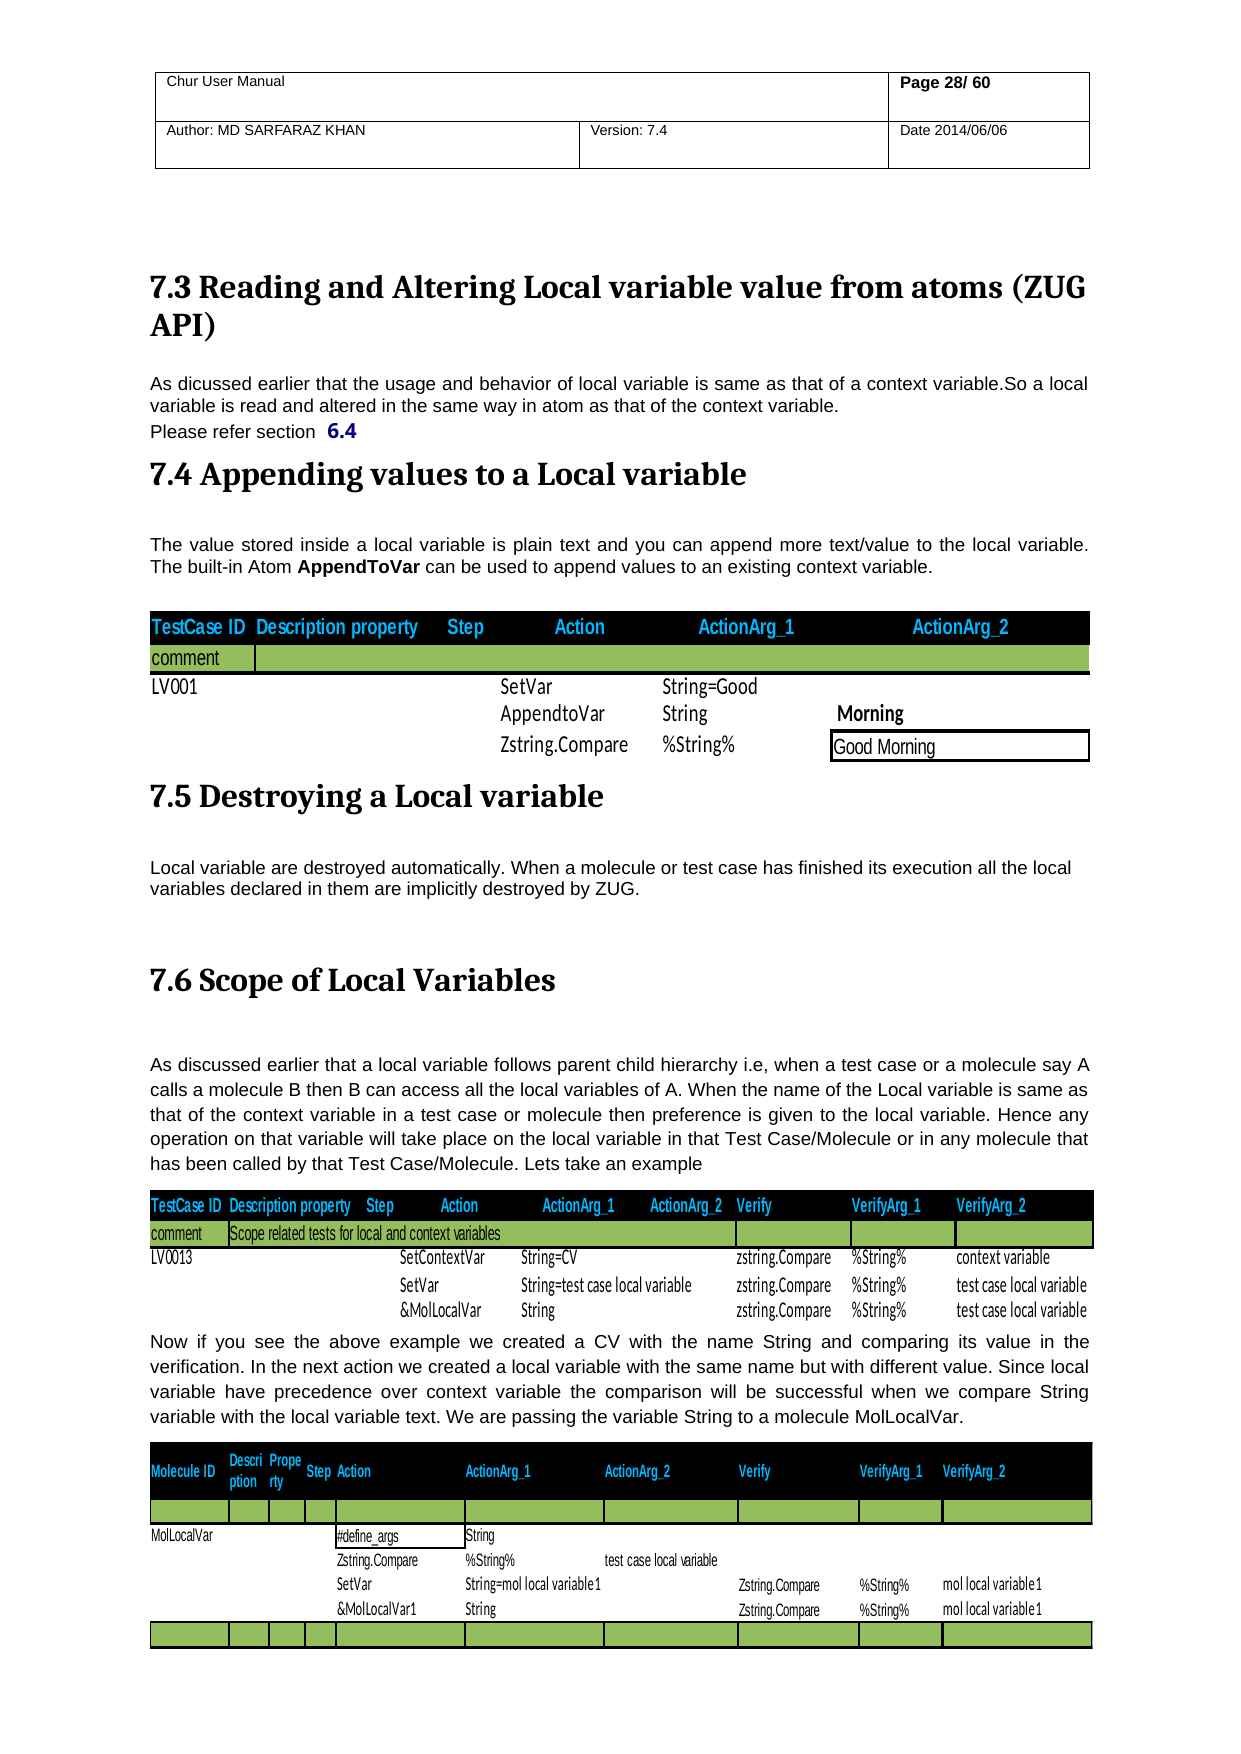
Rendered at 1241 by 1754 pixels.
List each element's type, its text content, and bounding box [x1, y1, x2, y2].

subtitle 7.4 Appending values to a Local variable [150, 455, 1090, 493]
text The value stored inside a local variable is plain text and you can append more text/value to the local variable. The built-in Atom AppendToVar can be used to append values to an existing context variable. [150, 534, 1090, 577]
text As dicussed earlier that the usage and behavior of local variable is same as that of a context variable.So a local variable is read and altered in the same way in atom as that of the context variable. [150, 373, 1090, 416]
subtitle 7.5 Destroying a Local variable [150, 778, 1090, 816]
text Please refer section 6.4 [150, 416, 1090, 445]
text As discussed earlier that a local variable follows parent child hierarchy i.e, when a test case or a molecule say A calls a molecule B then B can access all the local variables of A. When the name of the Local variable is same as that of the context variable in a test case or molecule then preference is given to the local variable. Hence any operation on that variable will take place on the local variable in that Test Case/Molecule or in any molecule that has been called by that Test Case/Molecule. Lets take an example [150, 1054, 1090, 1174]
text Local variable are destroyed automatically. When a molecule or test case has finished its execution all the local variables declared in them are implicitly destroyed by ZUG. [150, 856, 1090, 899]
text Now if you see the above example we created a CV with the name String and comparing its value in the verification. In the next action we created a local variable with the same name but with different value. Since local variable have precedence over context variable the comparison will be successful when we compare String variable with the local variable text. We are passing the variable String to a molecule MolLocalVar. [150, 1249, 1090, 1427]
subtitle 7.6 Scope of Local Variables [150, 961, 1090, 999]
subtitle 7.3 Reading and Altering Local variable value from atoms (ZUG API) [150, 268, 1090, 345]
